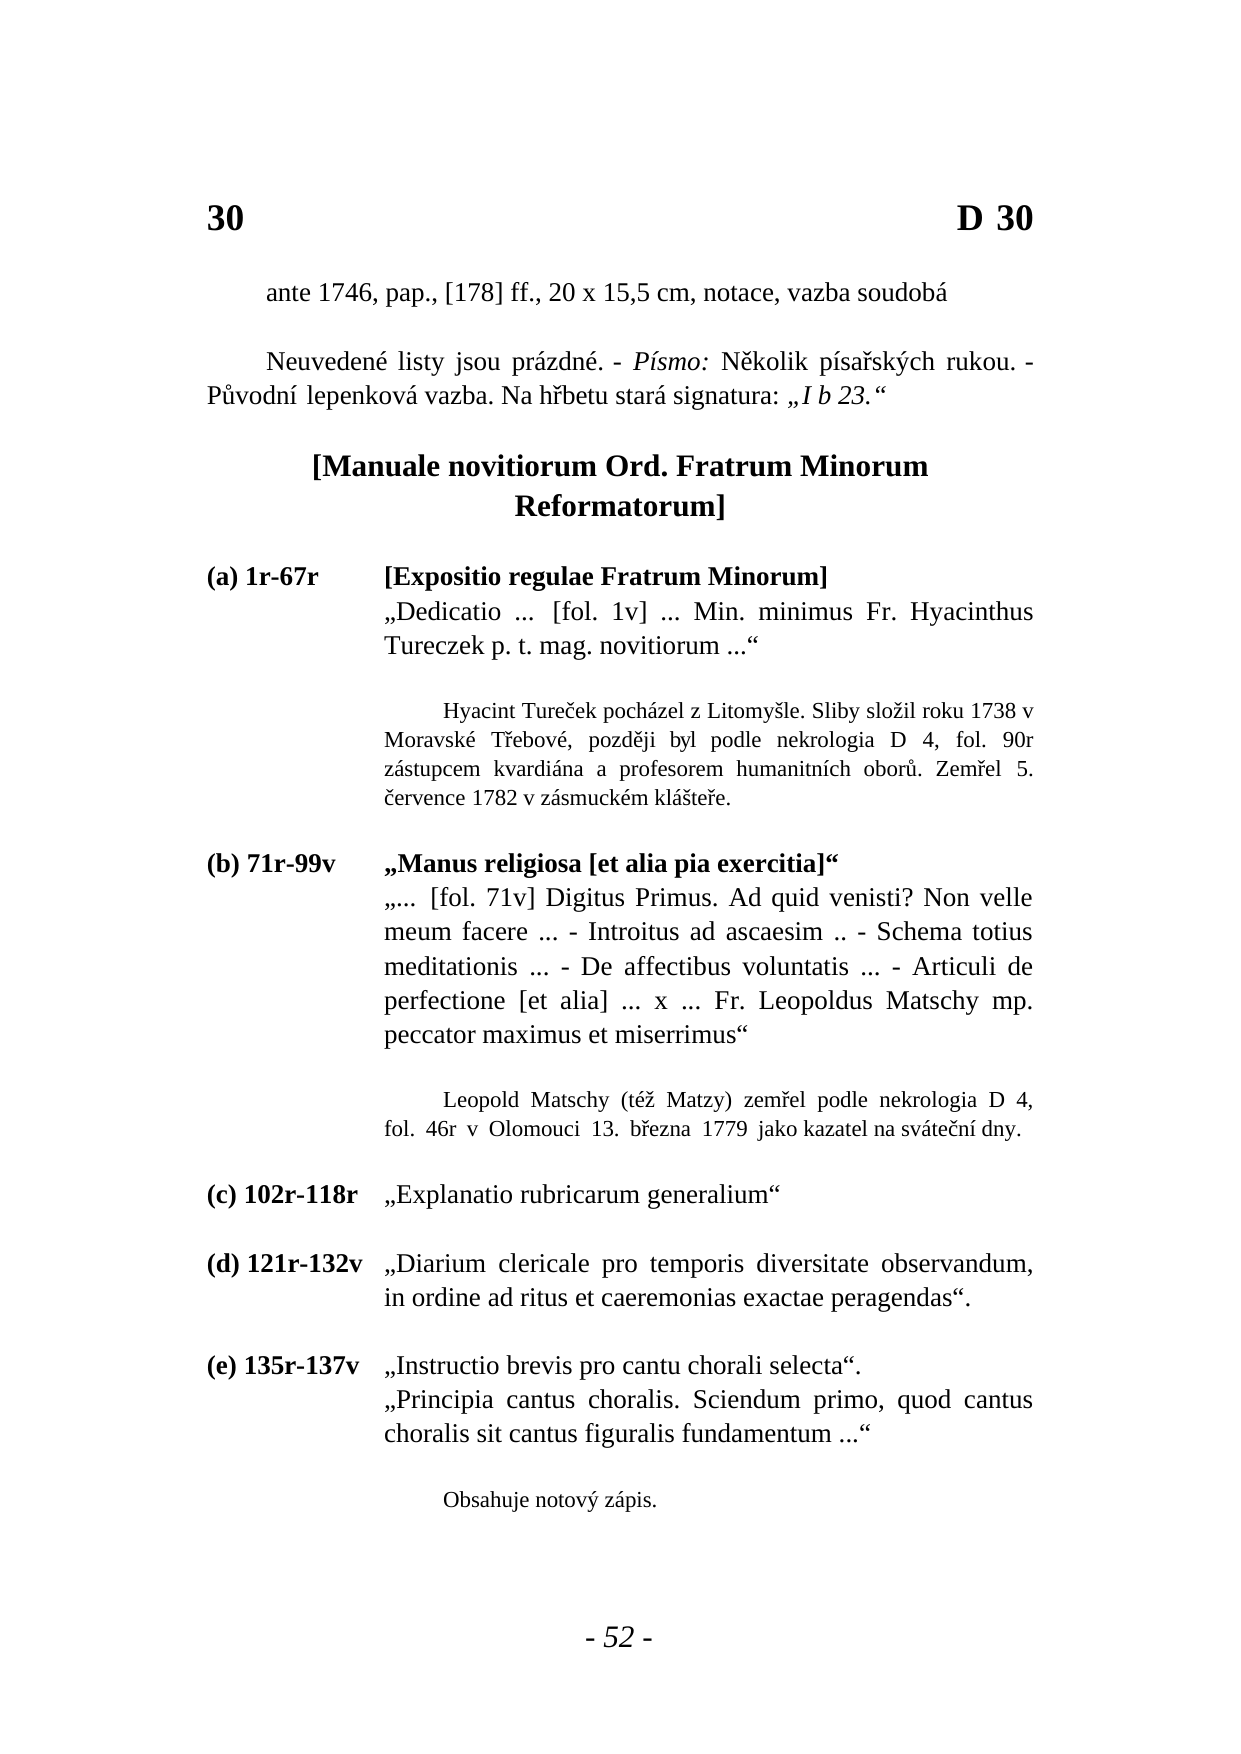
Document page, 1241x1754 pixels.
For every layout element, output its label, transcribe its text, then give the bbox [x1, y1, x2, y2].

text „Principia cantus choralis. Sciendum primo, quod cantus choralis sit cantus figuralis fundamentum ...“ [384, 1383, 1033, 1449]
text Obsahuje notový zápis. [384, 1486, 1033, 1512]
text Neuvedené listy jsou prázdné. - Písmo: Několik písařských rukou. - Původní lepenková vazba. Na hřbetu stará signatura: „I b 23.“ [207, 345, 1033, 410]
text Leopold Matschy (též Matzy) zemřel podle nekrologia D 4, fol. 46r v Olomouci 13. března 1779 jako kazatel na sváteční dny. [384, 1086, 1033, 1142]
text (a) 1r-67r [Expositio regulae Fratrum Minorum] [207, 560, 1033, 592]
text (d) 121r-132v „Diarium clericale pro temporis diversitate observandum, in ordine ad ritus et caeremonias exactae peragendas“. [207, 1247, 1033, 1312]
text [Manuale novitiorum Ord. Fratrum Minorum Reformatorum] [207, 447, 1033, 523]
text „... [fol. 71v] Digitus Primus. Ad quid venisti? Non velle meum facere ... - Introitus ad ascaesim .. - Schema totius meditationis ... - De affectibus voluntatis ... - Articuli de perfectione [et alia] ... x ... Fr. Leopoldus Matschy mp. peccator maximus et miserrimus“ [384, 881, 1033, 1049]
text (b) 71r-99v „Manus religiosa [et alia pia exercitia]“ [207, 847, 1033, 878]
text Hyacint Tureček pocházel z Litomyšle. Sliby složil roku 1738 v Moravské Třebové, později byl podle nekrologia D 4, fol. 90r zástupcem kvardiána a profesorem humanitních oborů. Zemřel 5. července 1782 v zásmuckém klášteře. [384, 697, 1033, 810]
text 30 D 30 [207, 195, 1033, 238]
text (c) 102r-118r „Explanatio rubricarum generalium“ [207, 1178, 1033, 1209]
text „Dedicatio ... [fol. 1v] ... Min. minimus Fr. Hyacinthus Tureczek p. t. mag. novitiorum ...“ [384, 594, 1033, 660]
text ante 1746, pap., [178] ff., 20 x 15,5 cm, notace, vazba soudobá [266, 276, 1033, 308]
text (e) 135r-137v „Instructio brevis pro cantu chorali selecta“. [207, 1349, 1033, 1380]
